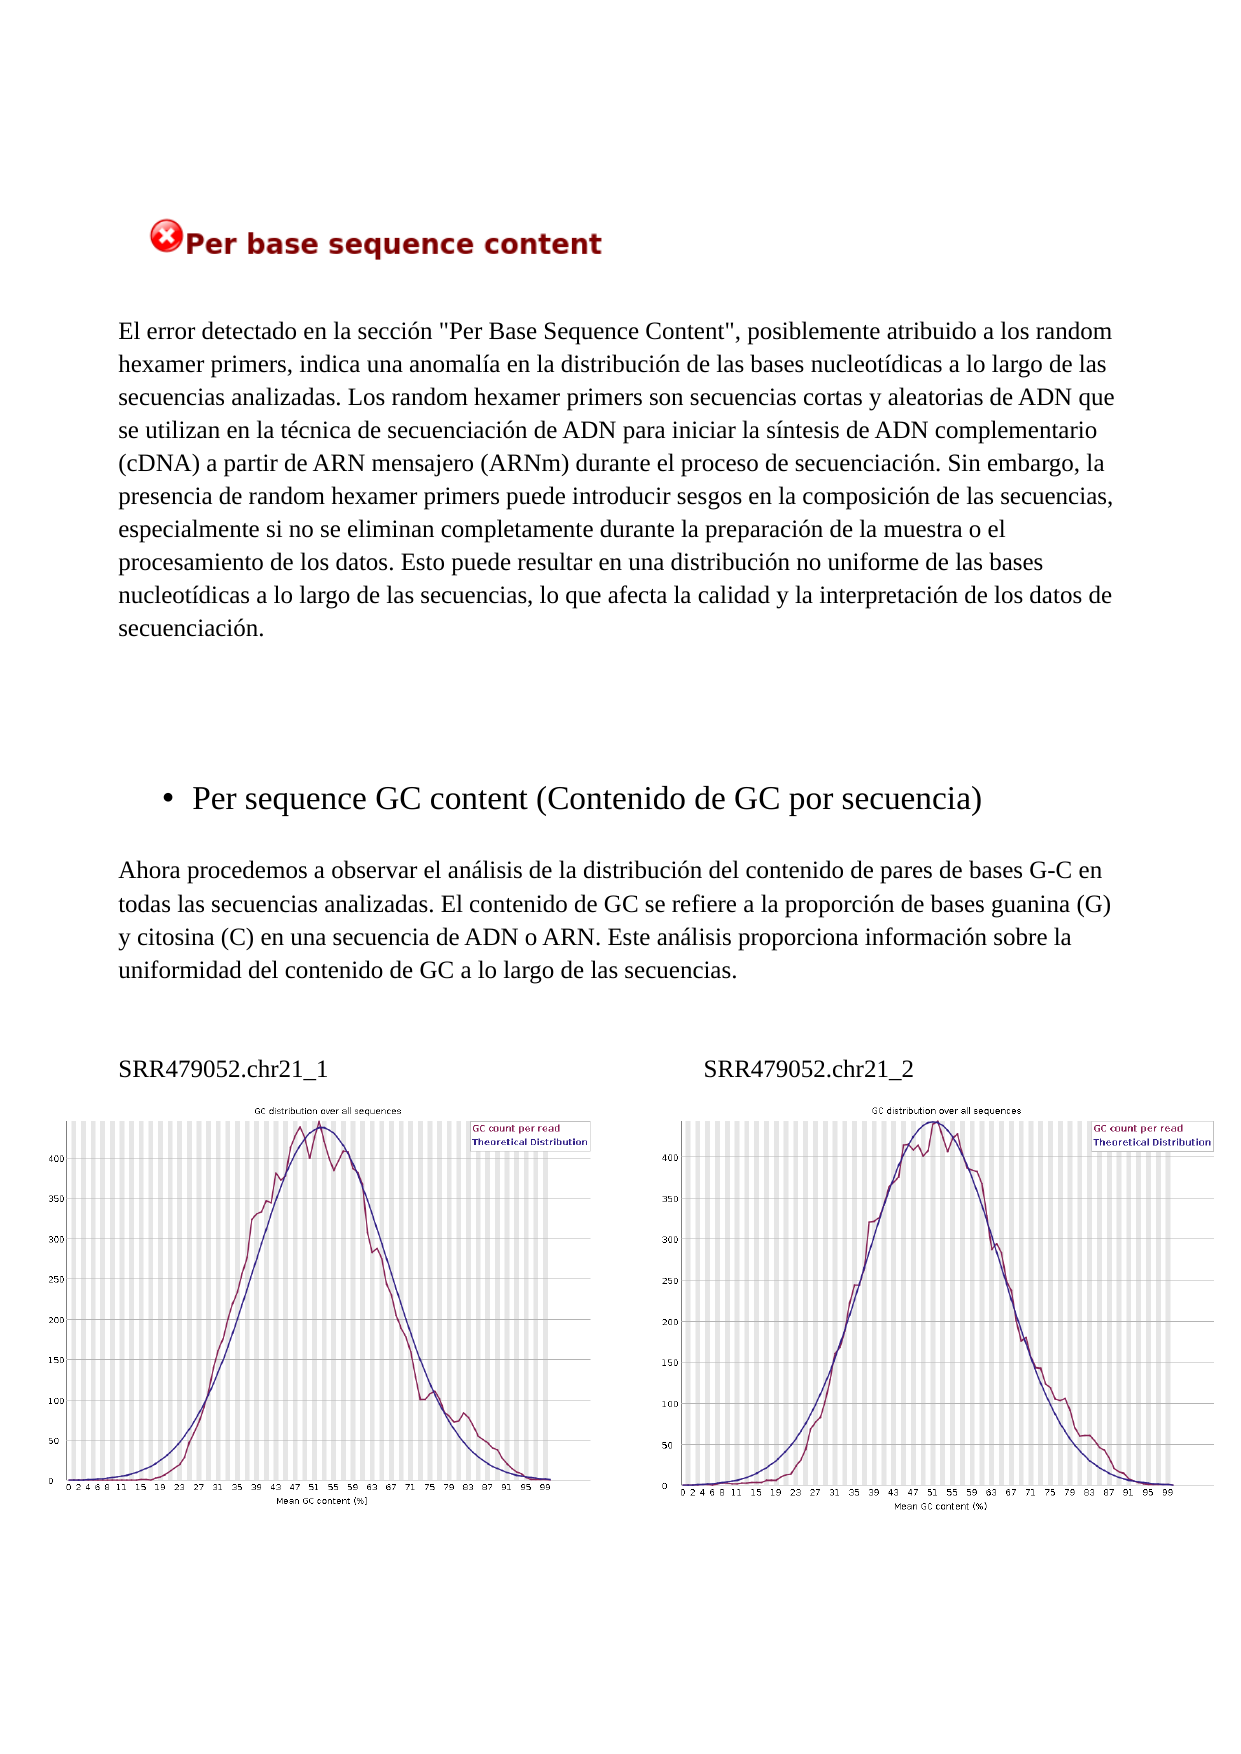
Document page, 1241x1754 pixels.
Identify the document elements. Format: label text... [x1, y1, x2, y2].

picture [135, 206, 613, 278]
picture [36, 1098, 606, 1514]
text SRR479052.chr21_1 SRR479052.chr21_2 [118, 1054, 1122, 1082]
list Per sequence GC content (Contenido de GC por secuencia) [162, 778, 1122, 817]
text Ahora procedemos a observar el análisis de la distribución del contenido de pares de bases G-C en todas las secuencias analizadas. El contenido de GC se refiere a la proporción de bases guanina (G) y citosina (C) en una secuencia de ADN o ARN. Este análisis proporciona información sobre la uniformidad del contenido de GC a lo largo de las secuencias. [118, 856, 1122, 983]
text El error detectado en la sección "Per Base Sequence Content", posiblemente atribuido a los random hexamer primers, indica una anomalía en la distribución de las bases nucleotídicas a lo largo de las secuencias analizadas. Los random hexamer primers son secuencias cortas y aleatorias de ADN que se utilizan en la técnica de secuenciación de ADN para iniciar la síntesis de ADN complementario (cDNA) a partir de ARN mensajero (ARNm) durante el proceso de secuenciación. Sin embargo, la presencia de random hexamer primers puede introducir sesgos en la composición de las secuencias, especialmente si no se eliminan completamente durante la preparación de la muestra o el procesamiento de los datos. Esto puede resultar en una distribución no uniforme de las bases nucleotídicas a lo largo de las secuencias, lo que afecta la calidad y la interpretación de los datos de secuenciación. [118, 316, 1122, 642]
picture [651, 1094, 1231, 1516]
